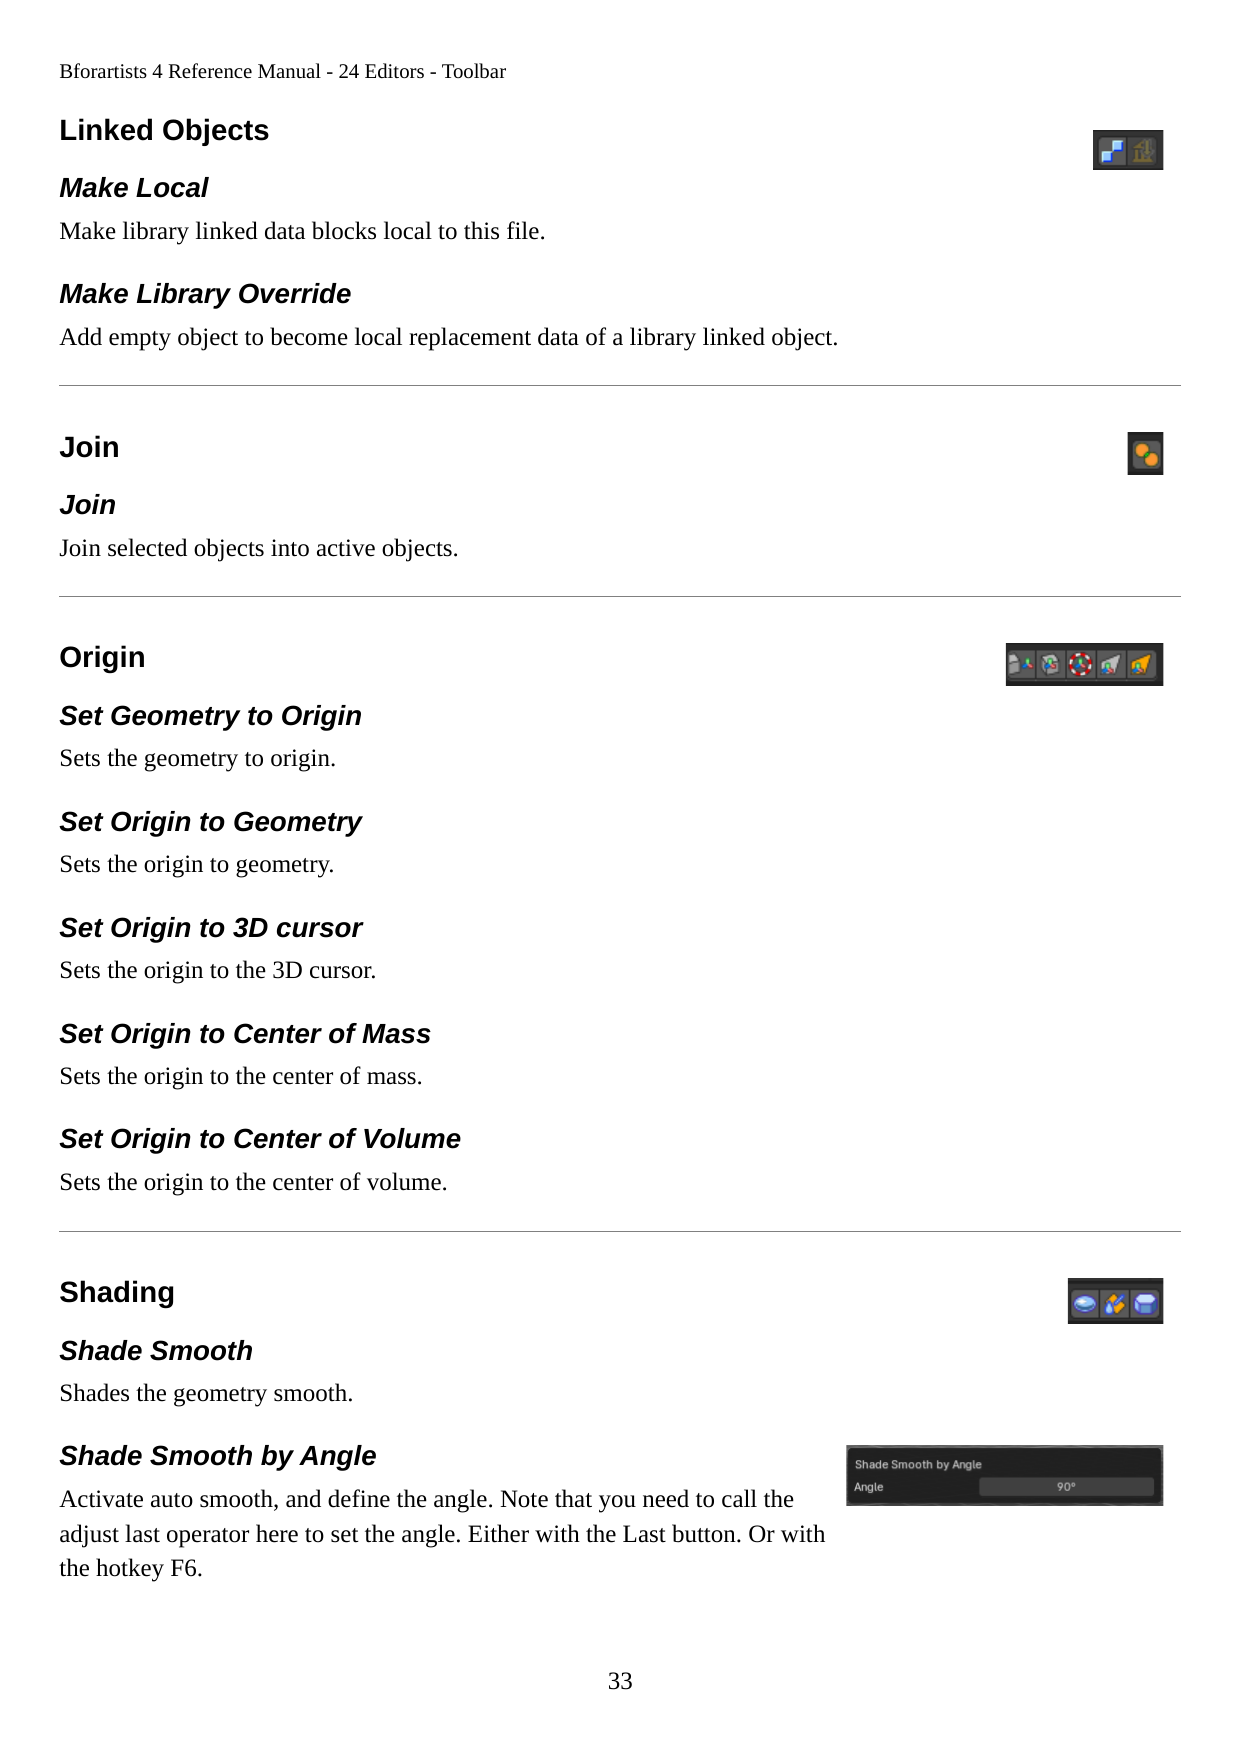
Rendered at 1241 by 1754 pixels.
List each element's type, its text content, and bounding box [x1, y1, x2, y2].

picture [846, 1445, 1164, 1506]
text Make library linked data blocks local to this file. [59, 216, 1181, 244]
subtitle Set Origin to 3D cursor [59, 911, 1181, 943]
text Sets the geometry to origin. [59, 743, 1181, 772]
picture [1093, 130, 1164, 170]
text Sets the origin to geometry. [59, 849, 1181, 878]
picture [1067, 1278, 1164, 1324]
subtitle Linked Objects [59, 113, 1181, 146]
text Sets the origin to the 3D cursor. [59, 955, 1181, 984]
subtitle Shading [59, 1275, 1181, 1309]
subtitle Join [59, 429, 1181, 463]
subtitle Shade Smooth by Angle [59, 1440, 1181, 1472]
text Join selected objects into active objects. [59, 533, 1181, 561]
subtitle Shade Smooth [59, 1334, 1181, 1366]
text Add empty object to become local replacement data of a library linked object. [59, 322, 1181, 350]
subtitle Set Origin to Geometry [59, 805, 1181, 837]
subtitle Make Local [59, 171, 1181, 203]
text Activate auto smooth, and define the angle. Note that you need to call the adjust last operator here to set the angle. Either with the Last button. Or with the hotkey F6. [59, 1484, 1181, 1582]
subtitle Set Origin to Center of Volume [59, 1123, 1181, 1155]
subtitle Origin [59, 640, 1181, 674]
subtitle Join [59, 488, 1181, 520]
text Shades the geometry smooth. [59, 1378, 1181, 1407]
subtitle Set Origin to Center of Mass [59, 1017, 1181, 1049]
picture [1005, 643, 1164, 686]
text Sets the origin to the center of mass. [59, 1061, 1181, 1090]
text Sets the origin to the center of volume. [59, 1167, 1181, 1196]
picture [1127, 432, 1164, 475]
subtitle Set Geometry to Origin [59, 699, 1181, 731]
subtitle Make Library Override [59, 277, 1181, 309]
